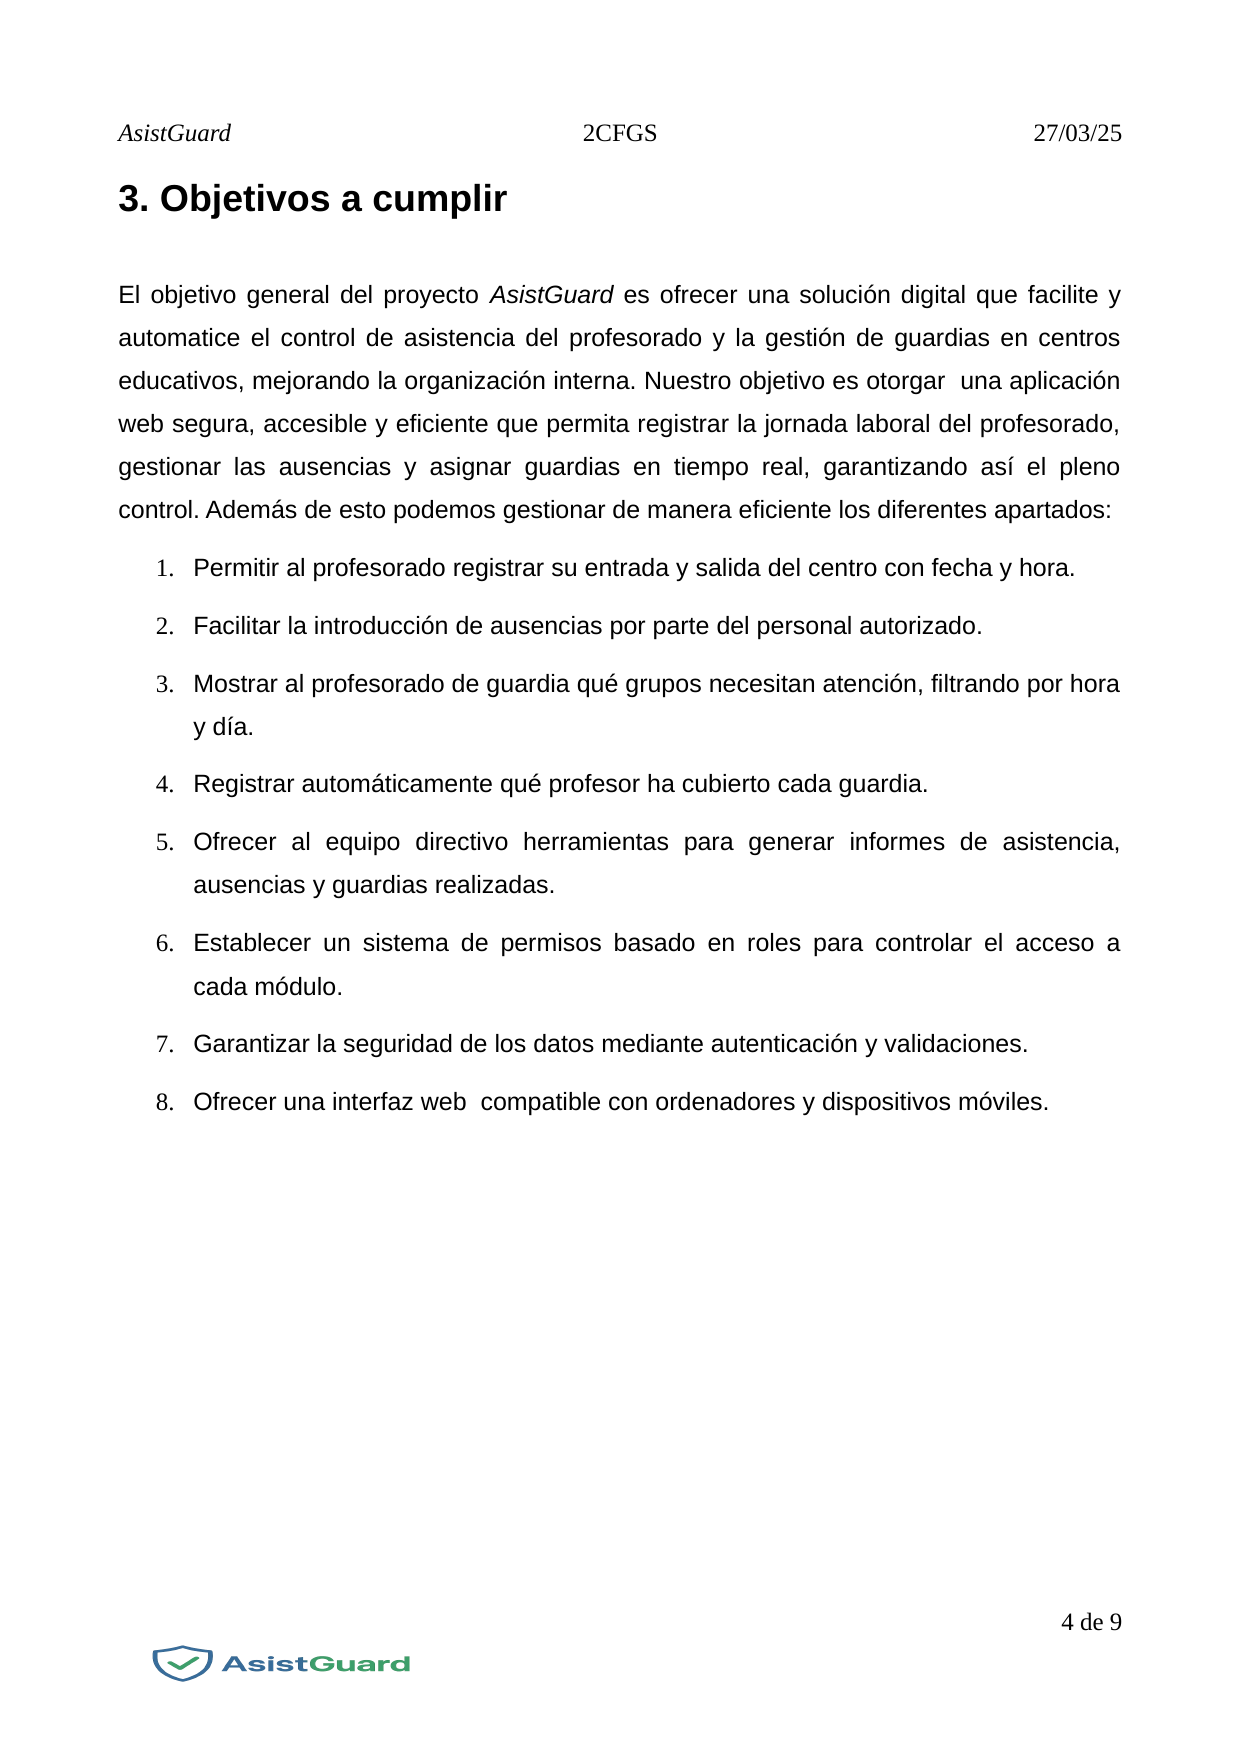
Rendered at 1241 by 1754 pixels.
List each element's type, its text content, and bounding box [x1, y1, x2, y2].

list Establecer un sistema de permisos basado en roles para controlar el acceso a cada módulo. [156, 928, 1122, 1000]
list Ofrecer al equipo directivo herramientas para generar informes de asistencia, ausencias y guardias realizadas. [156, 827, 1122, 899]
picture [118, 1578, 443, 1754]
text El objetivo general del proyecto AsistGuard es ofrecer una solución digital que facilite y automatice el control de asistencia del profesorado y la gestión de guardias en centros educativos, mejorando la organización interna. Nuestro objetivo es otorgar una aplicación web segura, accesible y eficiente que permita registrar la jornada laboral del profesorado, gestionar las ausencias y asignar guardias en tiempo real, garantizando así el pleno control. Además de esto podemos gestionar de manera eficiente los diferentes apartados: [118, 279, 1122, 524]
list Facilitar la introducción de ausencias por parte del personal autorizado. [156, 611, 1122, 639]
subtitle 3. Objetivos a cumplir [118, 176, 1122, 219]
list Ofrecer una interfaz web compatible con ordenadores y dispositivos móviles. [156, 1087, 1122, 1116]
list Registrar automáticamente qué profesor ha cubierto cada guardia. [156, 769, 1122, 798]
list Mostrar al profesorado de guardia qué grupos necesitan atención, filtrando por hora y día. [156, 668, 1122, 741]
list Garantizar la seguridad de los datos mediante autenticación y validaciones. [156, 1029, 1122, 1058]
list Permitir al profesorado registrar su entrada y salida del centro con fecha y hora. [156, 553, 1122, 582]
